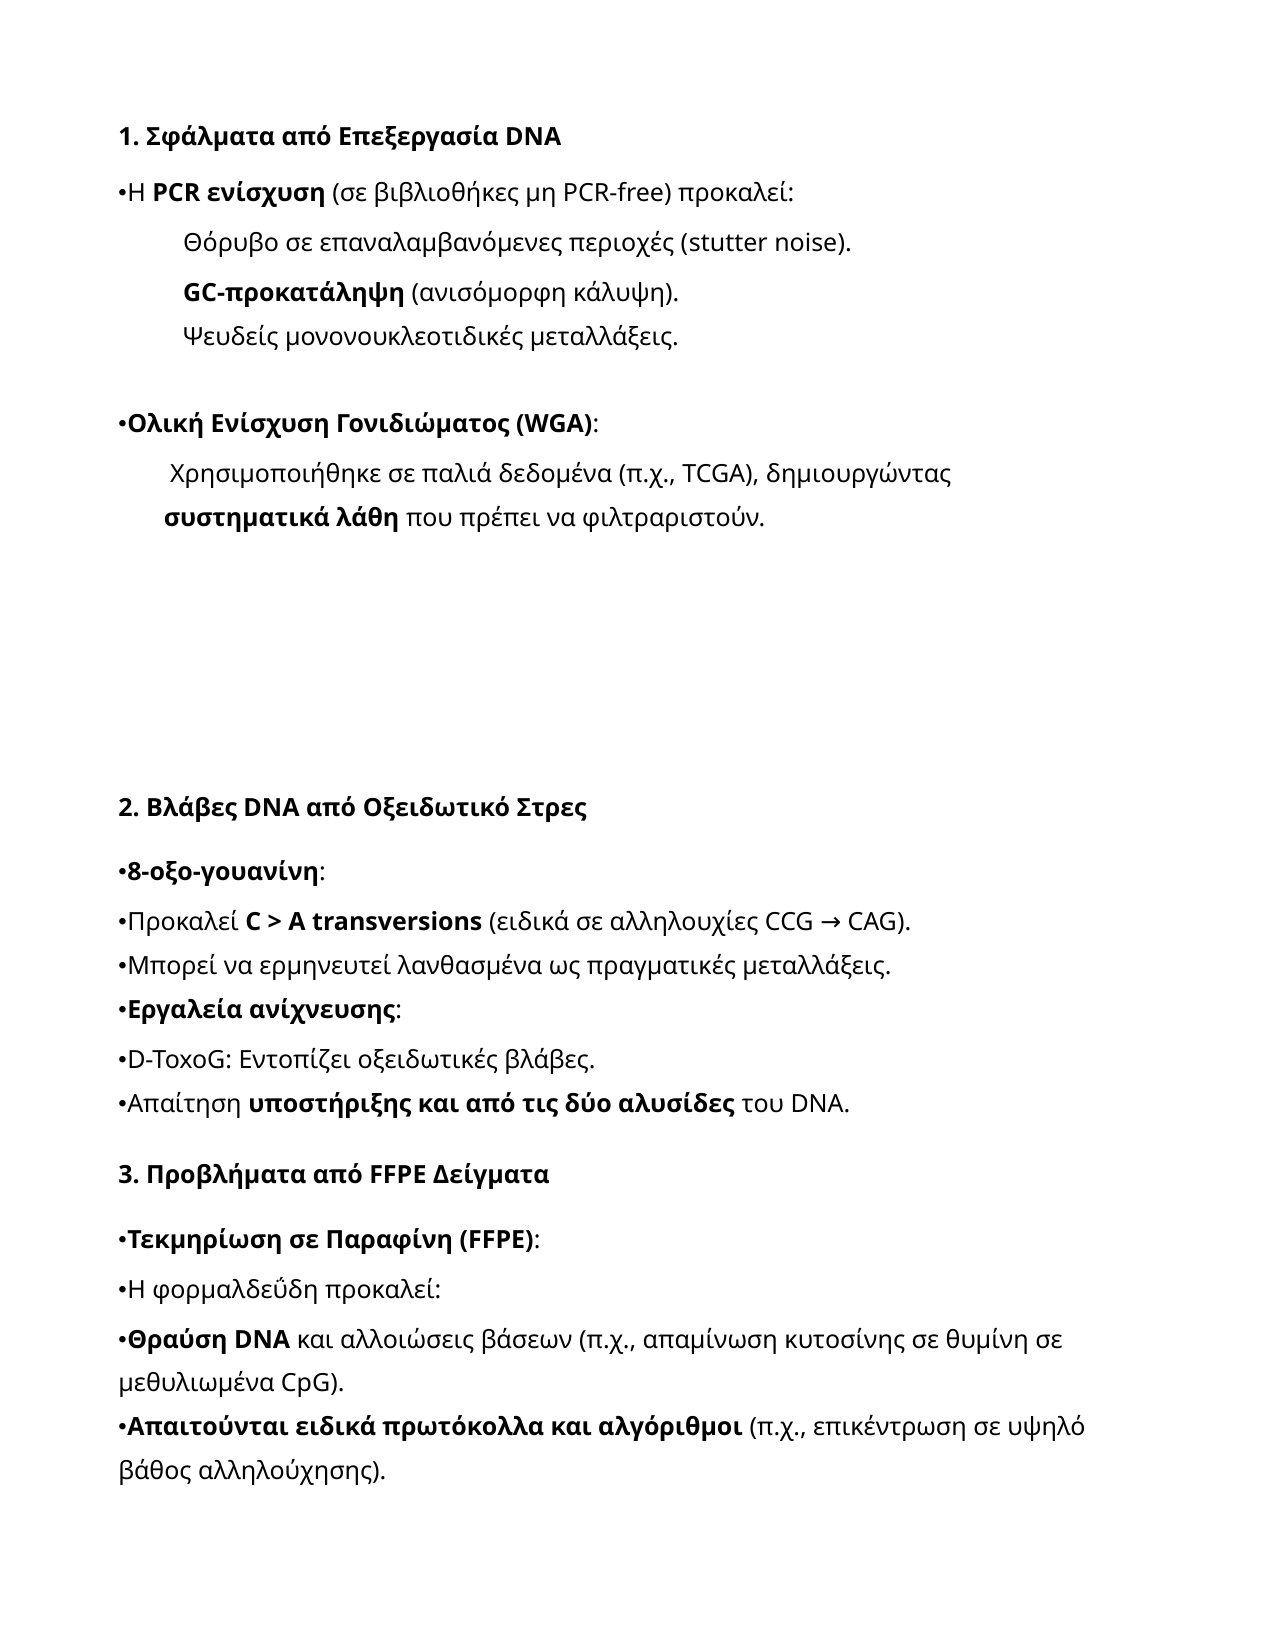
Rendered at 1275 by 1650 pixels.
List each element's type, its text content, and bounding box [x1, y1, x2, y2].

subtitle 1. Σφάλματα από Επεξεργασία DNA [118, 118, 1157, 152]
subtitle 3. Προβλήματα από FFPE Δείγματα [118, 1147, 1157, 1191]
list Η PCR ενίσχυση (σε βιβλιοθήκες μη PCR-free) προκαλεί: [118, 165, 1157, 208]
list GC-προκατάληψη (ανισόμορφη κάλυψη). [118, 265, 1157, 308]
list Χρησιμοποιήθηκε σε παλιά δεδομένα (π.χ., TCGA), δημιουργώντας [118, 446, 1157, 490]
list Τεκμηρίωση σε Παραφίνη (FFPE): [118, 1212, 1157, 1255]
subtitle 2. Βλάβες DNA από Οξειδωτικό Στρες [118, 780, 1157, 824]
list Απαιτούνται ειδικά πρωτόκολλα και αλγόριθμοι (π.χ., επικέντρωση σε υψηλό βάθος αλληλούχησης). [118, 1399, 1157, 1487]
list Ολική Ενίσχυση Γονιδιώματος (WGA): [118, 396, 1157, 440]
list συστηματικά λάθη που πρέπει να φιλτραριστούν. [118, 490, 1157, 533]
list D-ToxoG: Εντοπίζει οξειδωτικές βλάβες. [118, 1032, 1157, 1076]
list Η φορμαλδεΰδη προκαλεί: [118, 1262, 1157, 1305]
list Εργαλεία ανίχνευσης: [118, 982, 1157, 1026]
list 8-οξο-γουανίνη: [118, 844, 1157, 888]
list Θραύση DNA και αλλοιώσεις βάσεων (π.χ., απαμίνωση κυτοσίνης σε θυμίνη σε μεθυλιωμένα CpG). [118, 1312, 1157, 1399]
list Προκαλεί C > A transversions (ειδικά σε αλληλουχίες CCG → CAG). [118, 894, 1157, 938]
list Μπορεί να ερμηνευτεί λανθασμένα ως πραγματικές μεταλλάξεις. [118, 938, 1157, 982]
list Ψευδείς μονονουκλεοτιδικές μεταλλάξεις. [118, 308, 1157, 352]
list Θόρυβο σε επαναλαμβανόμενες περιοχές (stutter noise). [118, 215, 1157, 258]
list Απαίτηση υποστήριξης και από τις δύο αλυσίδες του DNA. [118, 1076, 1157, 1119]
